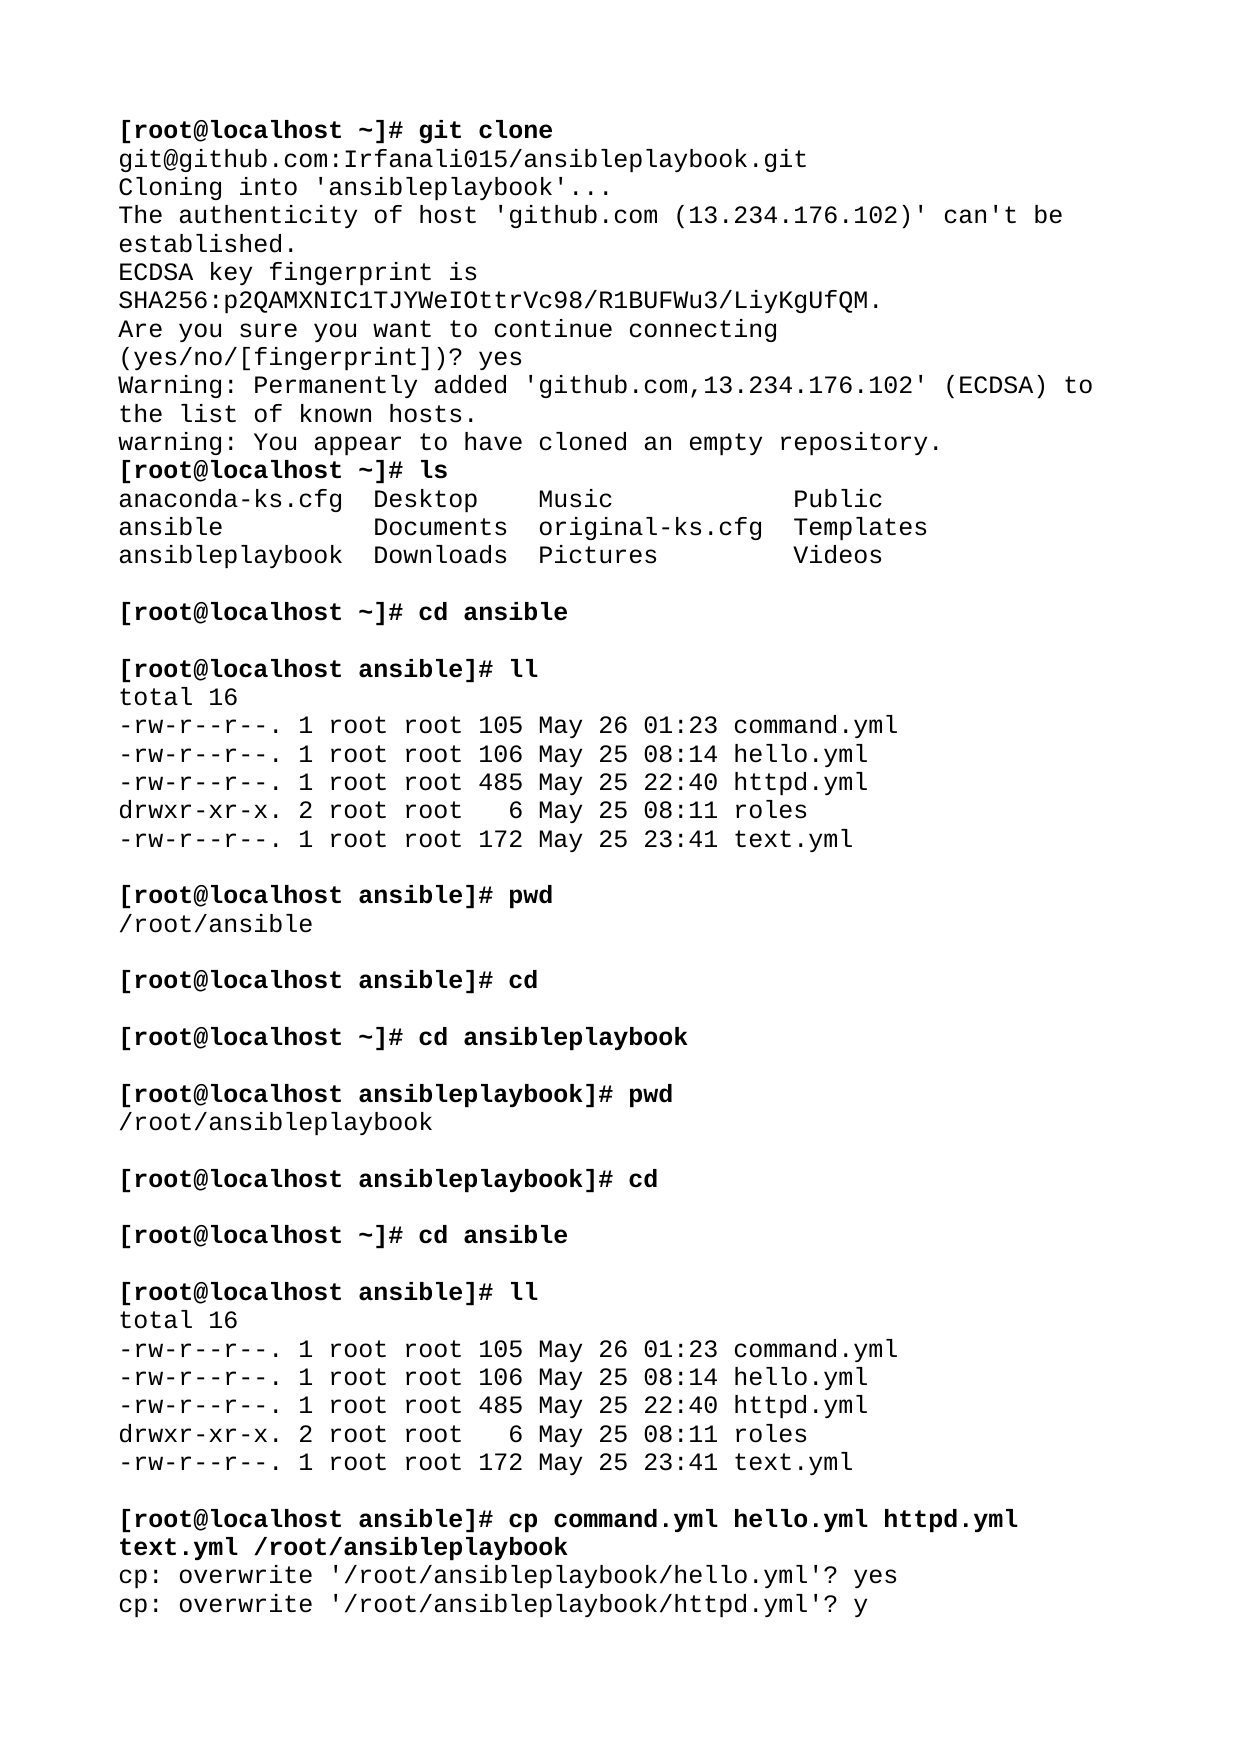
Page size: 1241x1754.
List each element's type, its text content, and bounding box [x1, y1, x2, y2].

text [root@localhost ansible]# cd [118, 968, 1122, 996]
text [root@localhost ansible]# ll [118, 1280, 1122, 1308]
text [root@localhost ansible]# pwd [118, 883, 1122, 911]
text Warning: Permanently added 'github.com,13.234.176.102' (ECDSA) to the list of known hosts. [118, 373, 1122, 430]
text anaconda-ks.cfg Desktop Music Public [118, 486, 1122, 515]
text [root@localhost ansible]# cp command.yml hello.yml httpd.yml text.yml /root/ansibleplaybook [118, 1506, 1122, 1563]
text drwxr-xr-x. 2 root root 6 May 25 08:11 roles [118, 1421, 1122, 1450]
text [root@localhost ~]# cd ansible [118, 1223, 1122, 1251]
text total 16 [118, 1308, 1122, 1336]
text [root@localhost ansibleplaybook]# cd [118, 1166, 1122, 1195]
text warning: You appear to have cloned an empty repository. [118, 430, 1122, 458]
text /root/ansible [118, 911, 1122, 940]
text cp: overwrite '/root/ansibleplaybook/hello.yml'? yes [118, 1563, 1122, 1591]
text ansibleplaybook Downloads Pictures Videos [118, 543, 1122, 571]
text [root@localhost ~]# cd ansible [118, 600, 1122, 628]
text The authenticity of host 'github.com (13.234.176.102)' can't be established. [118, 203, 1122, 260]
text -rw-r--r--. 1 root root 106 May 25 08:14 hello.yml [118, 1365, 1122, 1393]
text [root@localhost ~]# ls [118, 458, 1122, 486]
text [root@localhost ansibleplaybook]# pwd [118, 1081, 1122, 1110]
text [root@localhost ~]# cd ansibleplaybook [118, 1025, 1122, 1053]
text -rw-r--r--. 1 root root 172 May 25 23:41 text.yml [118, 826, 1122, 855]
text -rw-r--r--. 1 root root 105 May 26 01:23 command.yml [118, 1336, 1122, 1365]
text -rw-r--r--. 1 root root 485 May 25 22:40 httpd.yml [118, 1393, 1122, 1421]
text -rw-r--r--. 1 root root 172 May 25 23:41 text.yml [118, 1450, 1122, 1478]
text Are you sure you want to continue connecting (yes/no/[fingerprint])? yes [118, 316, 1122, 373]
text -rw-r--r--. 1 root root 106 May 25 08:14 hello.yml [118, 741, 1122, 770]
text [root@localhost ~]# git clone git@github.com:Irfanali015/ansibleplaybook.git [118, 118, 1122, 175]
text -rw-r--r--. 1 root root 485 May 25 22:40 httpd.yml [118, 770, 1122, 798]
text Cloning into 'ansibleplaybook'... [118, 175, 1122, 203]
text cp: overwrite '/root/ansibleplaybook/httpd.yml'? y [118, 1591, 1122, 1620]
text /root/ansibleplaybook [118, 1110, 1122, 1138]
text ansible Documents original-ks.cfg Templates [118, 515, 1122, 543]
text -rw-r--r--. 1 root root 105 May 26 01:23 command.yml [118, 713, 1122, 741]
text [root@localhost ansible]# ll [118, 656, 1122, 685]
text total 16 [118, 685, 1122, 713]
text drwxr-xr-x. 2 root root 6 May 25 08:11 roles [118, 798, 1122, 826]
text ECDSA key fingerprint is SHA256:p2QAMXNIC1TJYWeIOttrVc98/R1BUFWu3/LiyKgUfQM. [118, 260, 1122, 316]
